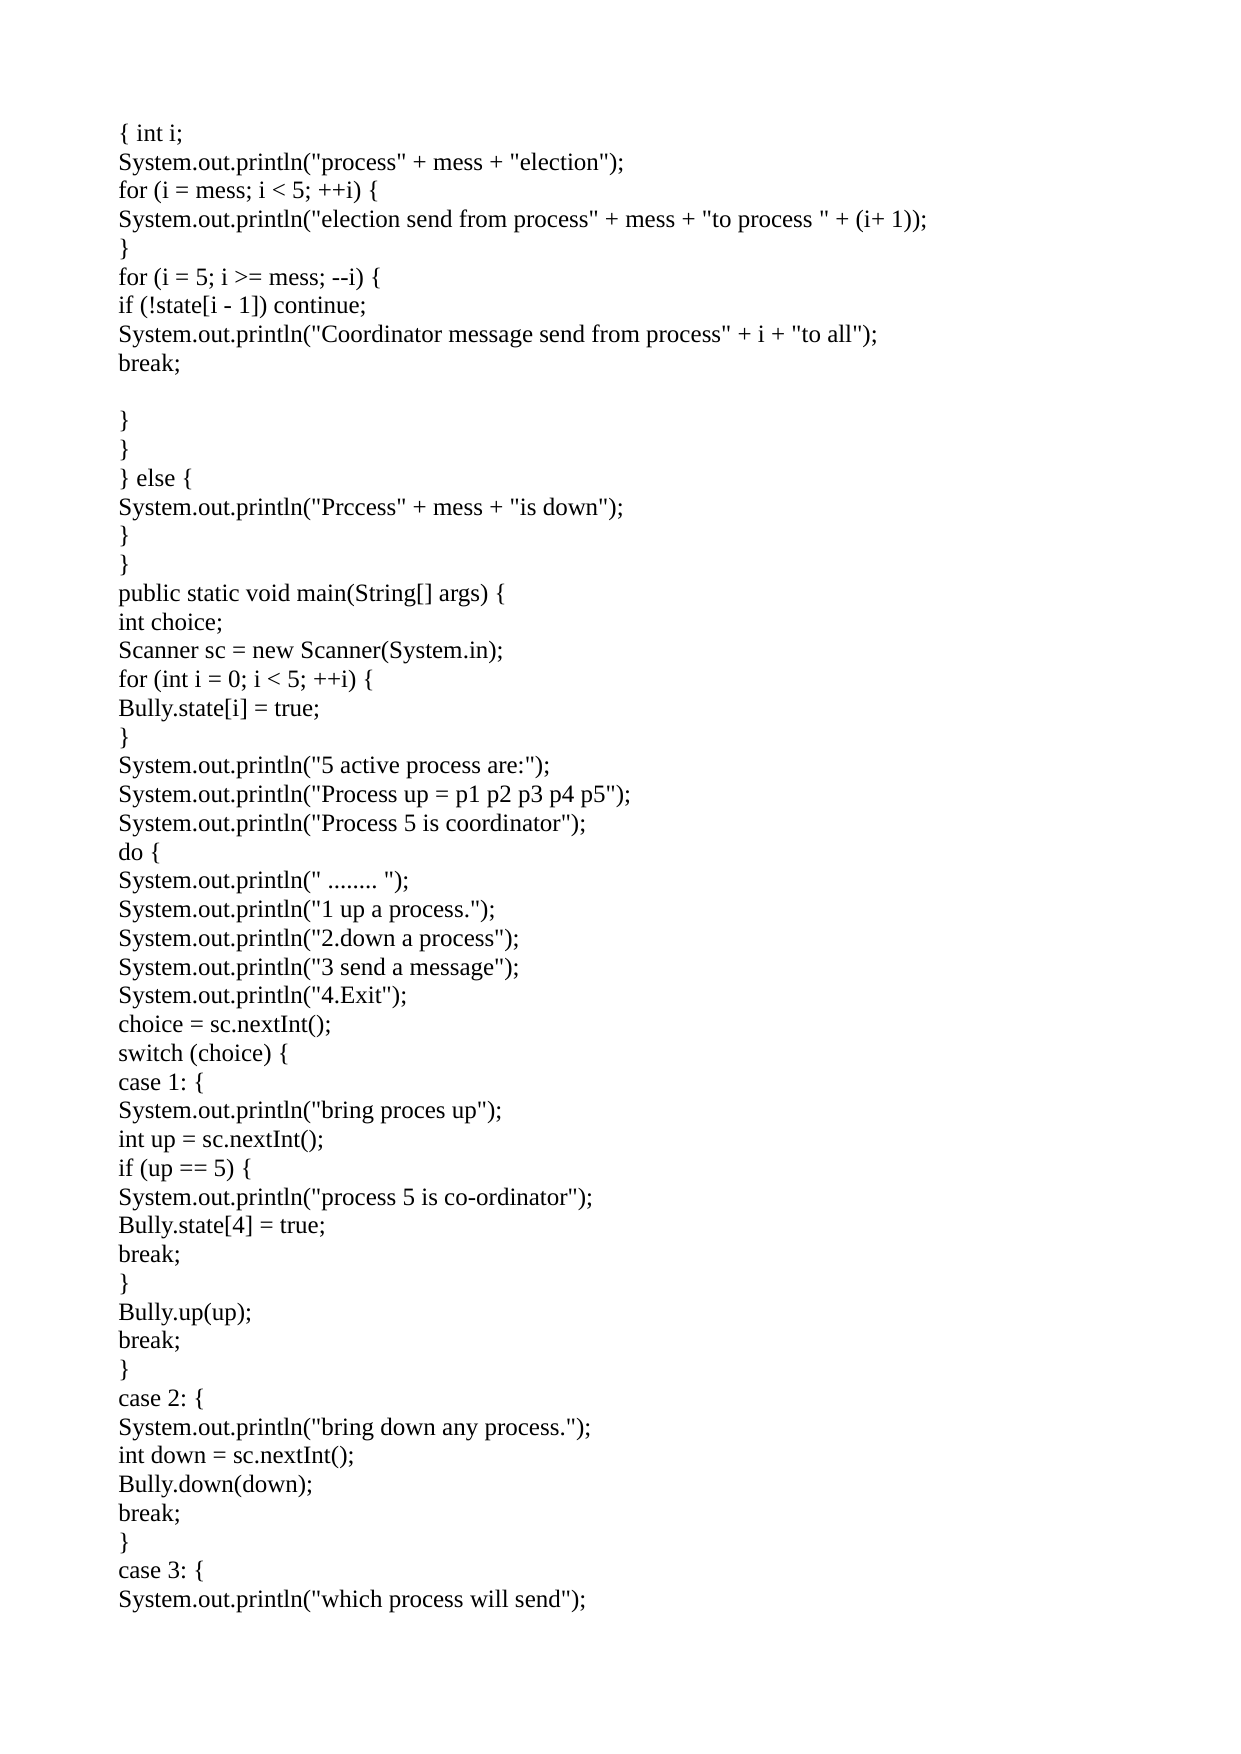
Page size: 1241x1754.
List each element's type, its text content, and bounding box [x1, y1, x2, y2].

text } [118, 1527, 1122, 1556]
text choice = sc.nextInt(); [118, 1009, 1122, 1038]
text System.out.println("process" + mess + "election"); [118, 147, 1122, 176]
text System.out.println("Process 5 is coordinator"); [118, 808, 1122, 837]
text case 1: { [118, 1067, 1122, 1096]
text break; [118, 1239, 1122, 1268]
text break; [118, 348, 1122, 377]
text public static void main(String[] args) { [118, 578, 1122, 607]
text System.out.println("process 5 is co-ordinator"); [118, 1182, 1122, 1211]
text int choice; [118, 607, 1122, 636]
text } [118, 549, 1122, 578]
text int down = sc.nextInt(); [118, 1441, 1122, 1469]
text } [118, 521, 1122, 549]
text Bully.state[4] = true; [118, 1211, 1122, 1239]
text System.out.println("2.down a process"); [118, 923, 1122, 952]
text if (!state[i - 1]) continue; [118, 291, 1122, 319]
text System.out.println("1 up a process."); [118, 894, 1122, 923]
text break; [118, 1326, 1122, 1354]
text { int i; [118, 118, 1122, 147]
text System.out.println("4.Exit"); [118, 981, 1122, 1009]
text System.out.println("bring proces up"); [118, 1096, 1122, 1124]
text System.out.println("which process will send"); [118, 1584, 1122, 1613]
text break; [118, 1498, 1122, 1527]
text do { [118, 837, 1122, 866]
text System.out.println("Prccess" + mess + "is down"); [118, 492, 1122, 521]
text case 2: { [118, 1383, 1122, 1412]
text System.out.println("5 active process are:"); [118, 751, 1122, 779]
text } [118, 722, 1122, 751]
text System.out.println("bring down any process."); [118, 1412, 1122, 1441]
text switch (choice) { [118, 1038, 1122, 1067]
text System.out.println(" ........ "); [118, 866, 1122, 894]
text System.out.println("election send from process" + mess + "to process " + (i+ 1)); [118, 204, 1122, 233]
text if (up == 5) { [118, 1153, 1122, 1182]
text System.out.println("Coordinator message send from process" + i + "to all"); [118, 319, 1122, 348]
text for (int i = 0; i < 5; ++i) { [118, 664, 1122, 693]
text Bully.down(down); [118, 1469, 1122, 1498]
text System.out.println("3 send a message"); [118, 952, 1122, 981]
text Scanner sc = new Scanner(System.in); [118, 636, 1122, 664]
text int up = sc.nextInt(); [118, 1124, 1122, 1153]
text } [118, 233, 1122, 262]
text } [118, 406, 1122, 434]
text Bully.up(up); [118, 1297, 1122, 1326]
text } [118, 1354, 1122, 1383]
text for (i = mess; i < 5; ++i) { [118, 176, 1122, 204]
text Bully.state[i] = true; [118, 693, 1122, 722]
text for (i = 5; i >= mess; --i) { [118, 262, 1122, 291]
text System.out.println("Process up = p1 p2 p3 p4 p5"); [118, 779, 1122, 808]
text case 3: { [118, 1556, 1122, 1584]
text } [118, 434, 1122, 463]
text } [118, 1268, 1122, 1297]
text } else { [118, 463, 1122, 492]
